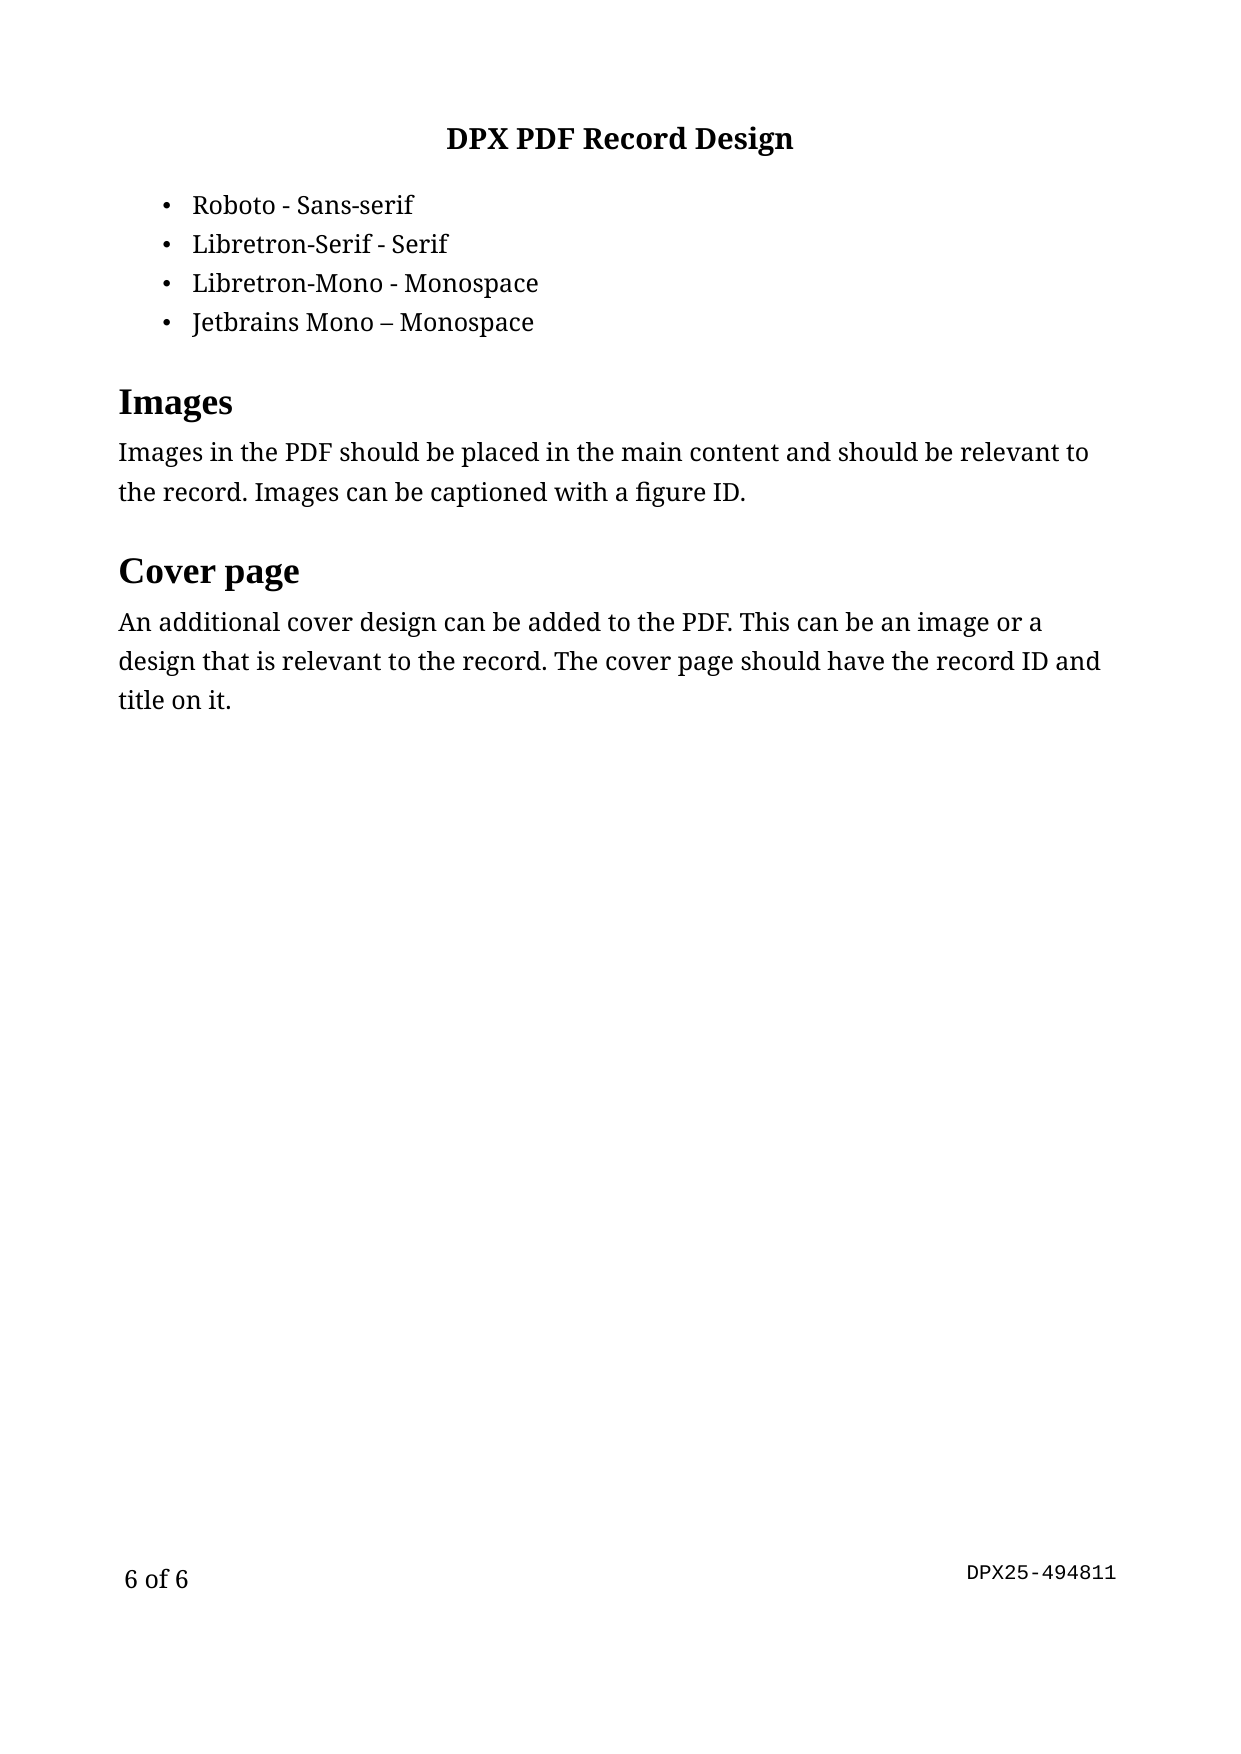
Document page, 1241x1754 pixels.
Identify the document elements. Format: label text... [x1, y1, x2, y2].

text Images in the PDF should be placed in the main content and should be relevant to the record. Images can be captioned with a figure ID. [118, 435, 1122, 508]
list Jetbrains Mono – Monospace [162, 305, 1122, 339]
subtitle Cover page [118, 549, 1122, 592]
list Libretron-Mono - Monospace [162, 266, 1122, 300]
list Libretron-Serif - Serif [162, 226, 1122, 261]
text An additional cover design can be added to the PDF. This can be an image or a design that is relevant to the record. The cover page should have the record ID and title on it. [118, 604, 1122, 717]
list Roboto - Sans-serif [162, 187, 1122, 221]
subtitle Images [118, 379, 1122, 422]
